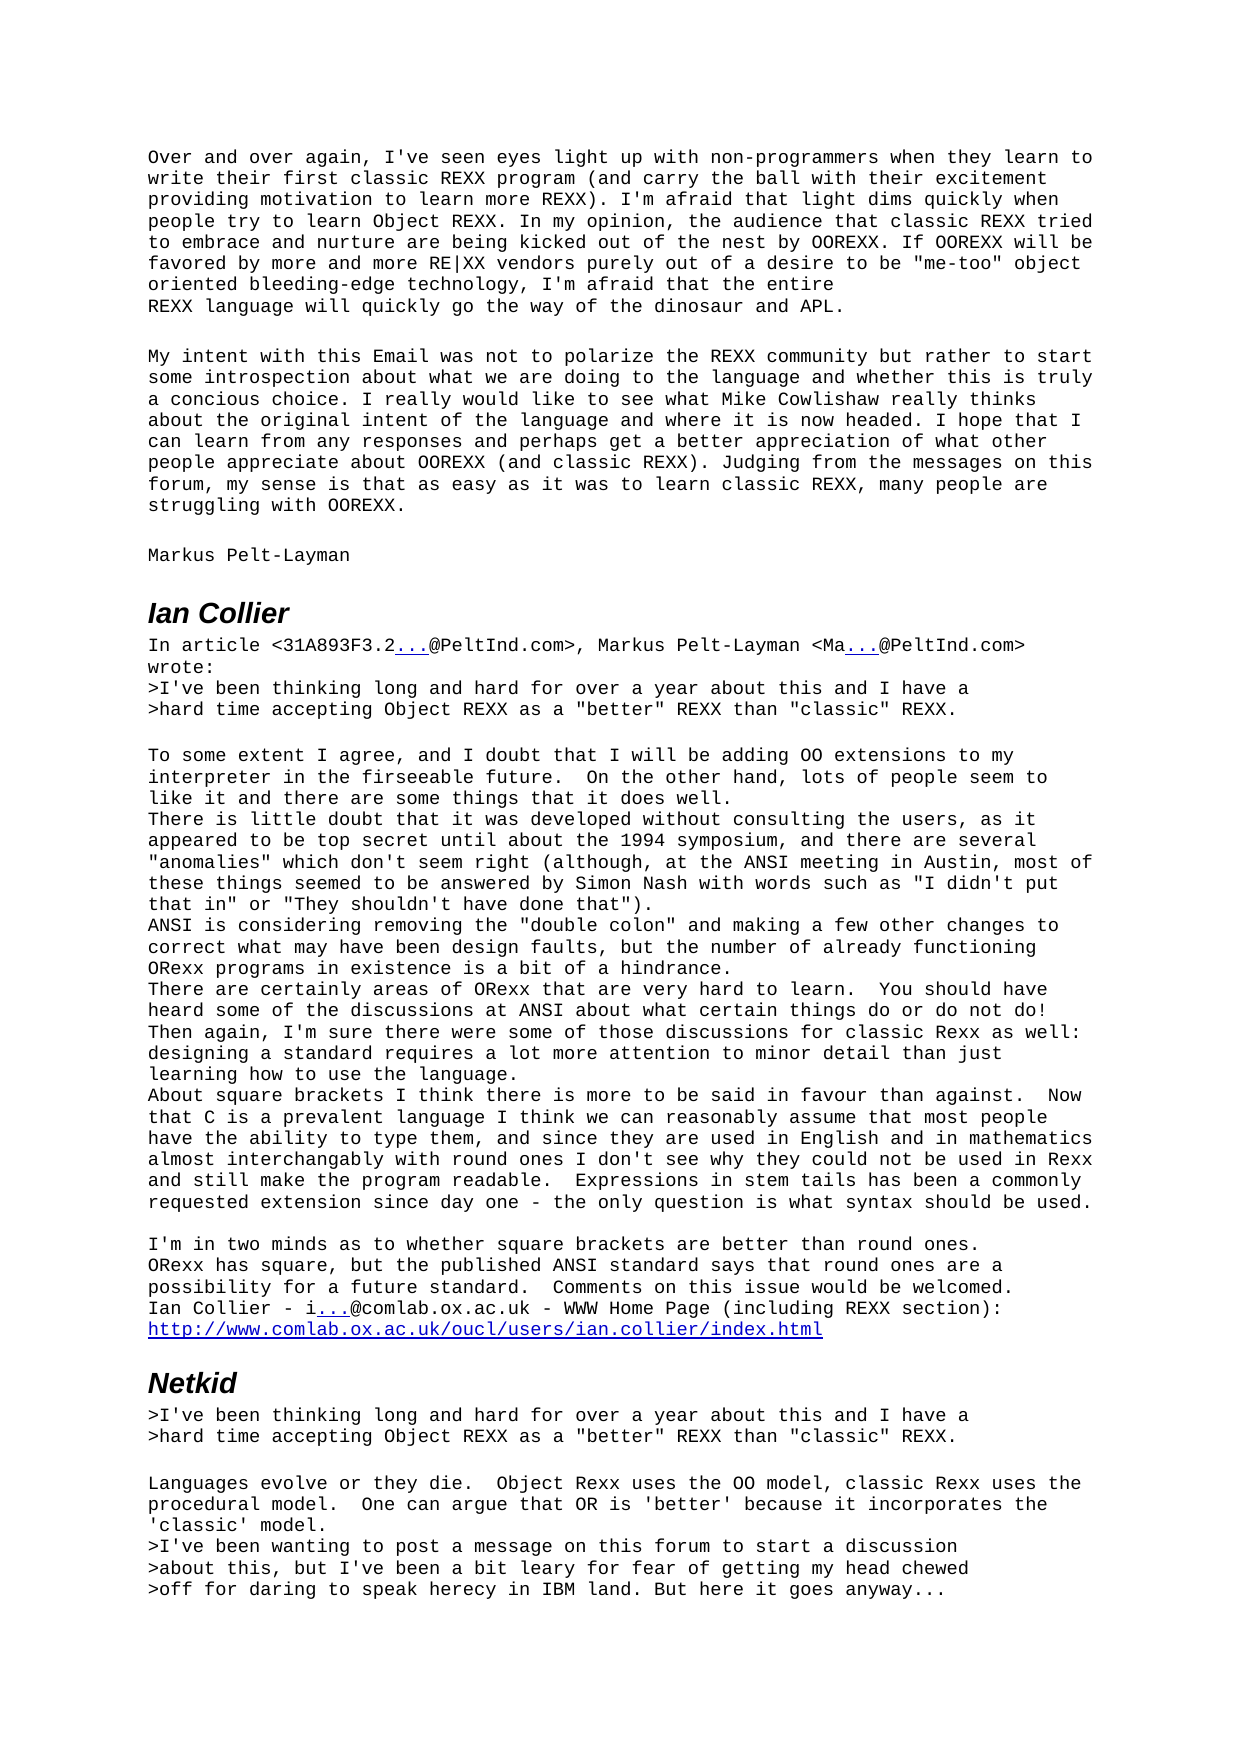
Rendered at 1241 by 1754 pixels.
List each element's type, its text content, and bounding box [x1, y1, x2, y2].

text Languages evolve or they die. Object Rexx uses the OO model, classic Rexx uses the procedural model. One can argue that OR is 'better' because it incorporates the 'classic' model. [148, 1473, 1093, 1537]
subtitle Ian Collier [148, 596, 1093, 630]
text Ian Collier - i...@comlab.ox.ac.uk - WWW Home Page (including REXX section): http://www.comlab.ox.ac.uk/oucl/users/ian.collier/index.html [148, 1299, 1093, 1341]
text Over and over again, I've seen eyes light up with non-programmers when they learn to write their first classic REXX program (and carry the ball with their excitement providing motivation to learn more REXX). I'm afraid that light dims quickly when people try to learn Object REXX. In my opinion, the audience that classic REXX tried to embrace and nurture are being kicked out of the nest by OOREXX. If OOREXX will be favored by more and more RE|XX vendors purely out of a desire to be "me-too" object oriented bleeding-edge technology, I'm afraid that the entire REXX language will quickly go the way of the dinosaur and APL. [148, 148, 1093, 318]
text In article <31A893F3.2...@PeltInd.com>, Markus Pelt-Layman <Ma...@PeltInd.com> wrote: >I've been thinking long and hard for over a year about this and I have a >hard time accepting Object REXX as a "better" REXX than "classic" REXX. [148, 636, 1093, 721]
text To some extent I agree, and I doubt that I will be adding OO extensions to my interpreter in the firseeable future. On the other hand, lots of people seem to like it and there are some things that it does well. [148, 746, 1093, 810]
text There is little doubt that it was developed without consulting the users, as it appeared to be top secret until about the 1994 symposium, and there are several "anomalies" which don't seem right (although, at the ANSI meeting in Austin, most of these things seemed to be answered by Simon Nash with words such as "I didn't put that in" or "They shouldn't have done that"). ANSI is considering removing the "double colon" and making a few other changes to correct what may have been design faults, but the number of already functioning ORexx programs in existence is a bit of a hindrance. [148, 810, 1093, 980]
text >I've been thinking long and hard for over a year about this and I have a >hard time accepting Object REXX as a "better" REXX than "classic" REXX. [148, 1406, 1093, 1448]
text About square brackets I think there is more to be said in favour than against. Now that C is a prevalent language I think we can reasonably assume that most people have the ability to type them, and since they are used in English and in mathematics almost interchangably with round ones I don't see why they could not be used in Rexx and still make the program readable. Expressions in stem tails has been a commonly requested extension since day one - the only question is what syntax should be used. I'm in two minds as to whether square brackets are better than round ones. ORexx has square, but the published ANSI standard says that round ones are a possibility for a future standard. Comments on this issue would be welcomed. [148, 1086, 1093, 1299]
subtitle Netkid [148, 1366, 1093, 1400]
text >I've been wanting to post a message on this forum to start a discussion >about this, but I've been a bit leary for fear of getting my head chewed >off for daring to speak herecy in IBM land. But here it goes anyway... [148, 1537, 1093, 1601]
text My intent with this Email was not to polarize the REXX community but rather to start some introspection about what we are doing to the language and whether this is truly a concious choice. I really would like to see what Mike Cowlishaw really thinks about the original intent of the language and where it is now headed. I hope that I can learn from any responses and perhaps get a better appreciation of what other people appreciate about OOREXX (and classic REXX). Judging from the messages on this forum, my sense is that as easy as it was to learn classic REXX, many people are struggling with OOREXX. [148, 347, 1093, 517]
text Markus Pelt-Layman [148, 546, 1093, 567]
text There are certainly areas of ORexx that are very hard to learn. You should have heard some of the discussions at ANSI about what certain things do or do not do! Then again, I'm sure there were some of those discussions for classic Rexx as well: designing a standard requires a lot more attention to minor detail than just learning how to use the language. [148, 980, 1093, 1086]
